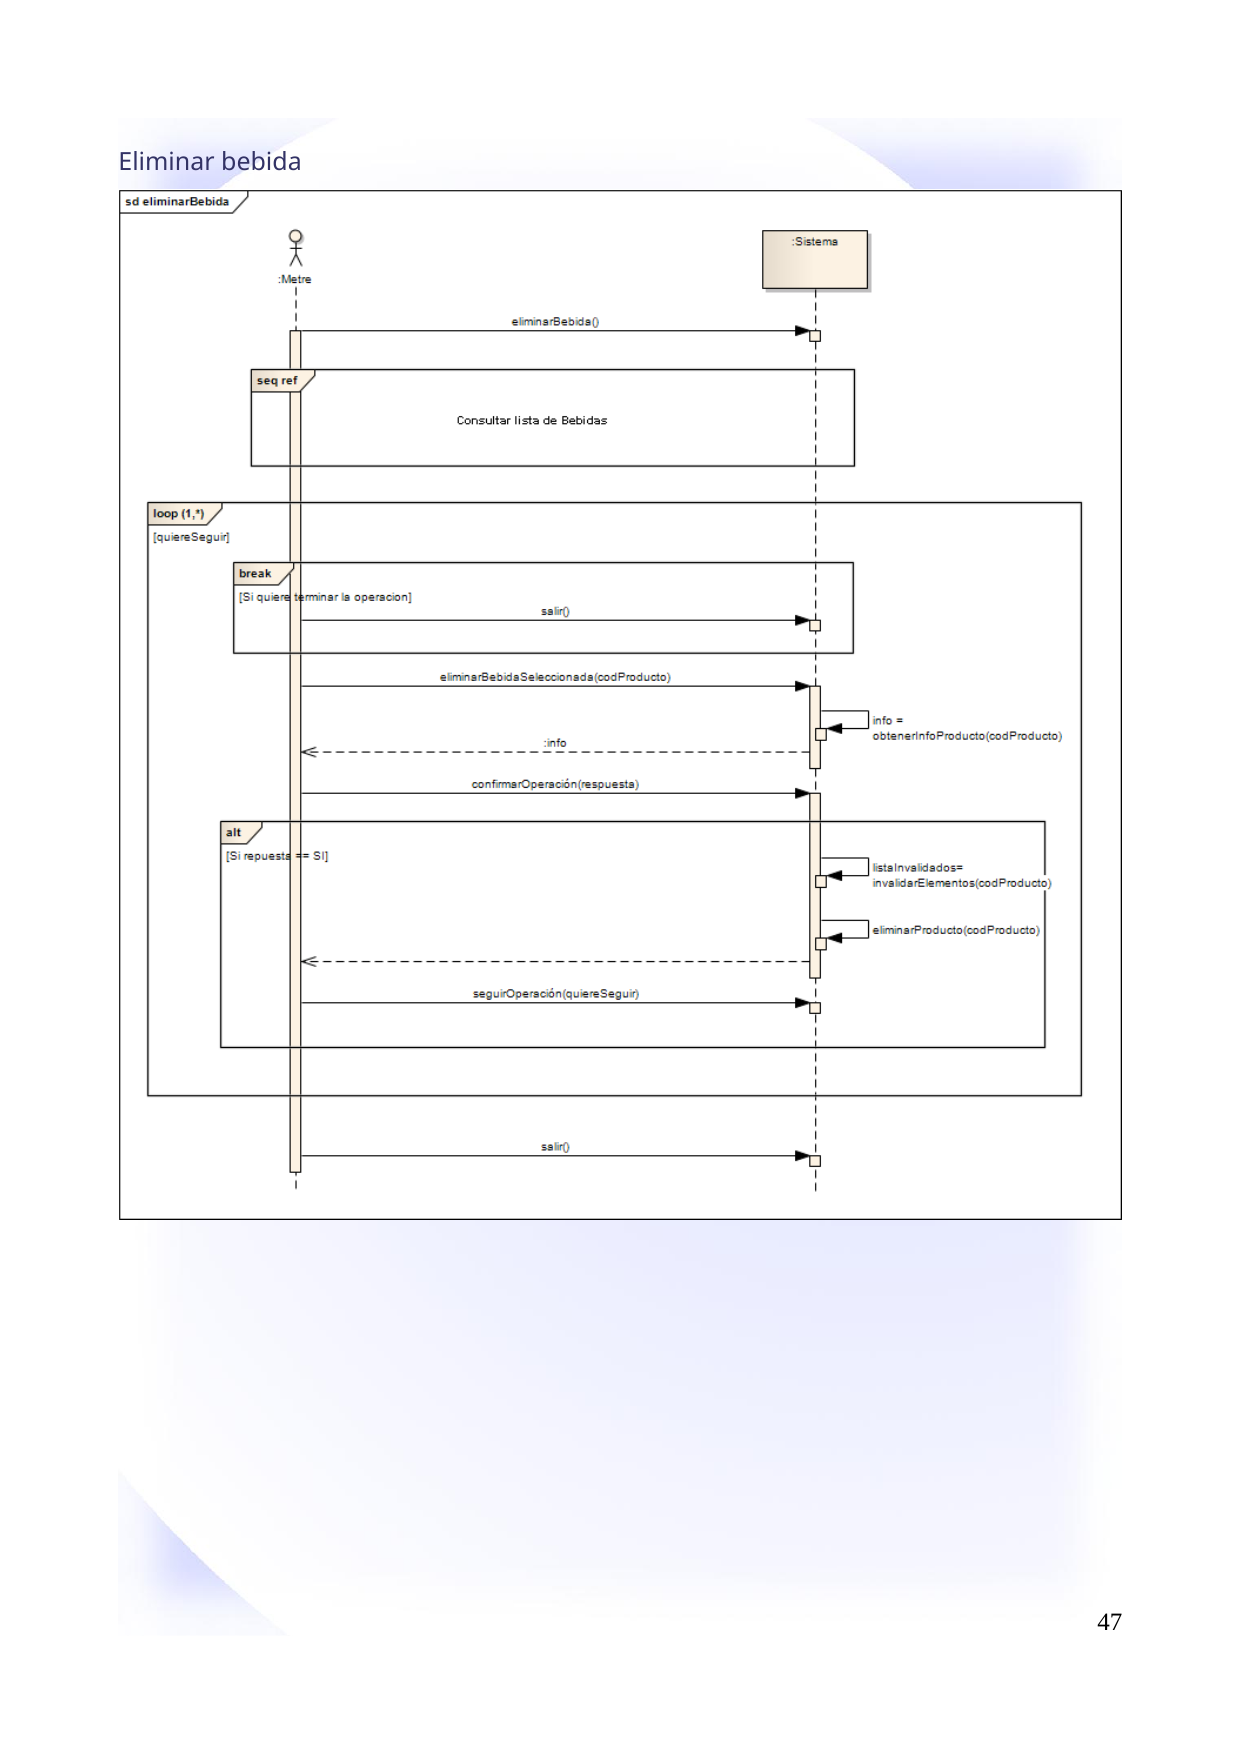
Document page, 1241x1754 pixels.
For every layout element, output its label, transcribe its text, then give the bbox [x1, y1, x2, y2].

picture [118, 118, 1122, 143]
subtitle Eliminar bebida [118, 143, 1122, 177]
picture [118, 177, 1122, 1636]
